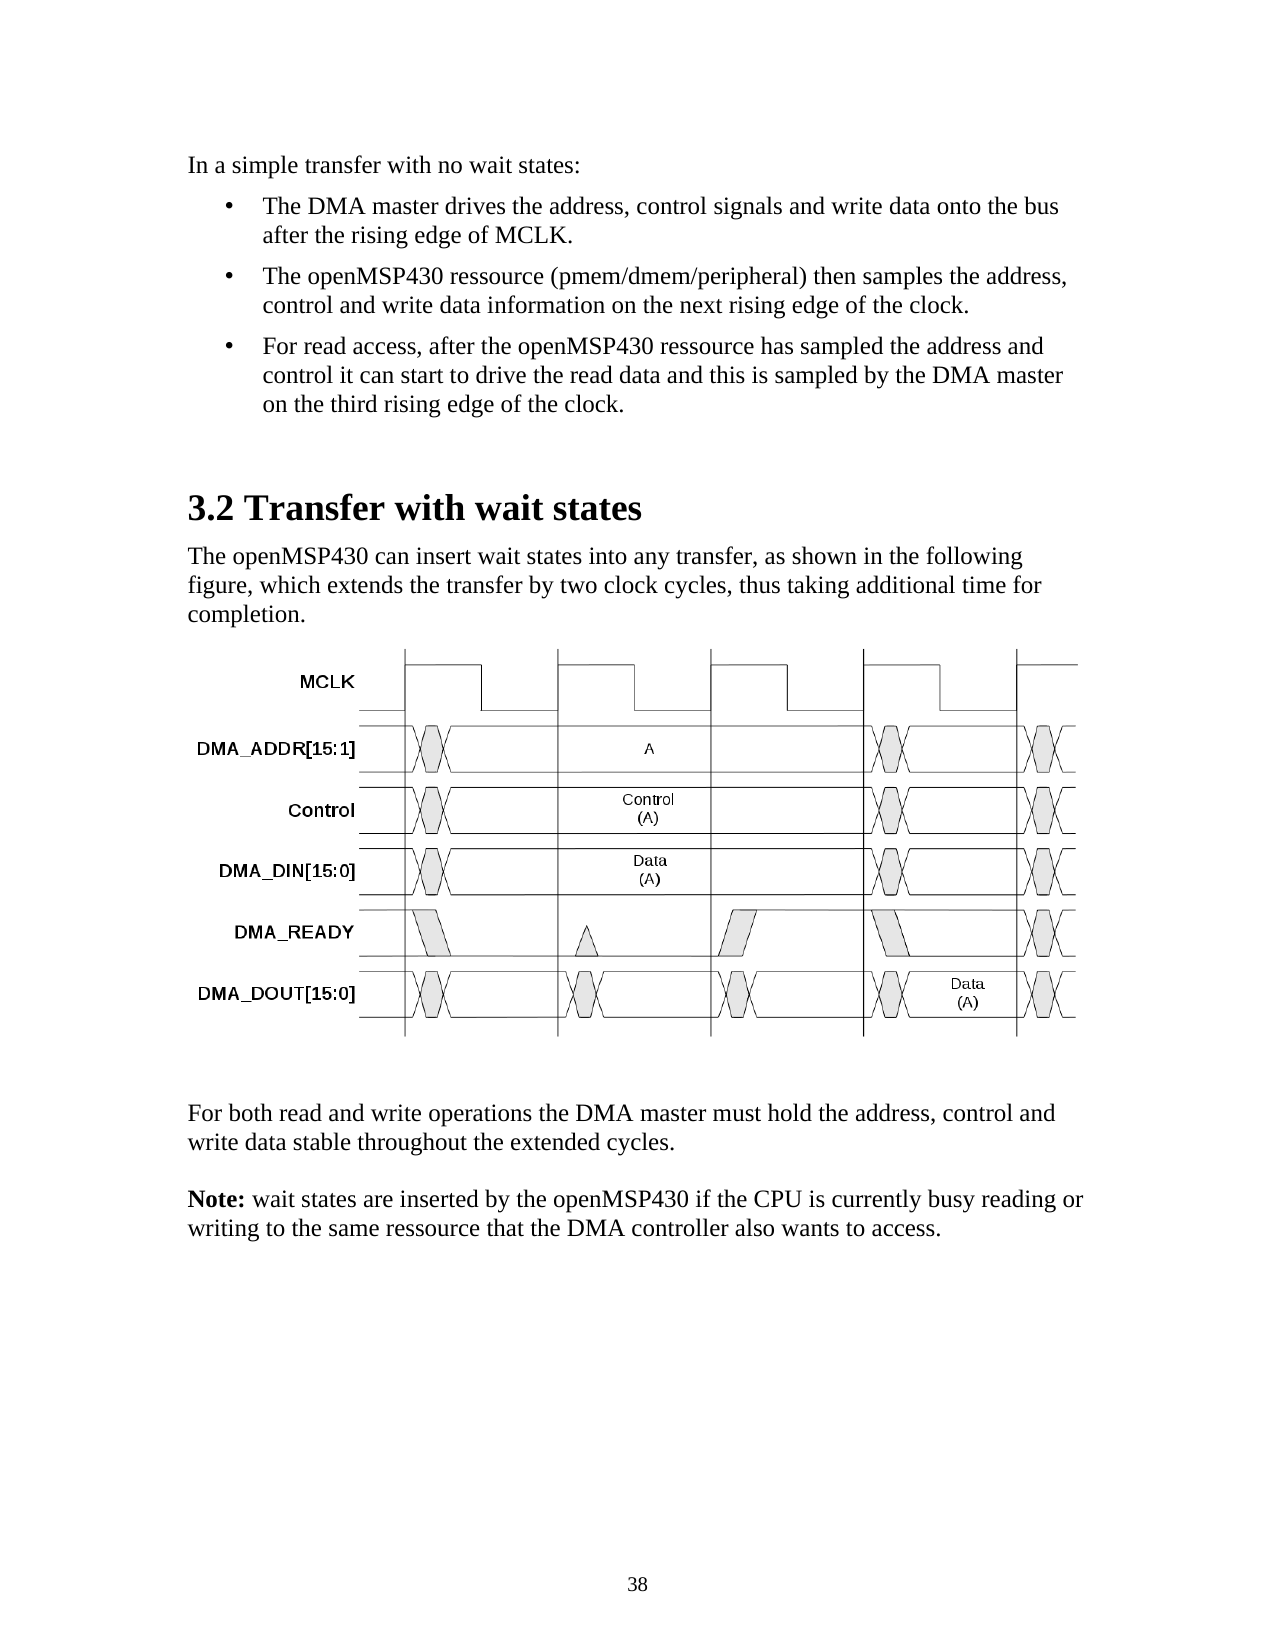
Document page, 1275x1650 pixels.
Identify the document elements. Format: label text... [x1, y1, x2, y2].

list The openMSP430 ressource (pmem/dmem/peripheral) then samples the address, control and write data information on the next rising edge of the clock. [225, 261, 1088, 319]
text The openMSP430 can insert wait states into any transfer, as shown in the following figure, which extends the transfer by two clock cycles, thus taking additional time for completion. [187, 541, 1088, 627]
picture [187, 640, 1088, 1043]
text 3.2 Transfer with wait states [187, 486, 1088, 529]
text For both read and write operations the DMA master must hold the address, control and write data stable throughout the extended cycles. Note: wait states are inserted by the openMSP430 if the CPU is currently busy reading or writing to the same ressource that the DMA controller also wants to access. [187, 1098, 1088, 1285]
list For read access, after the openMSP430 ressource has sampled the address and control it can start to drive the read data and this is sampled by the DMA master on the third rising edge of the clock. [225, 331, 1088, 417]
text In a simple transfer with no wait states: [187, 150, 1088, 179]
list The DMA master drives the address, control signals and write data onto the bus after the rising edge of MCLK. [225, 191, 1088, 249]
